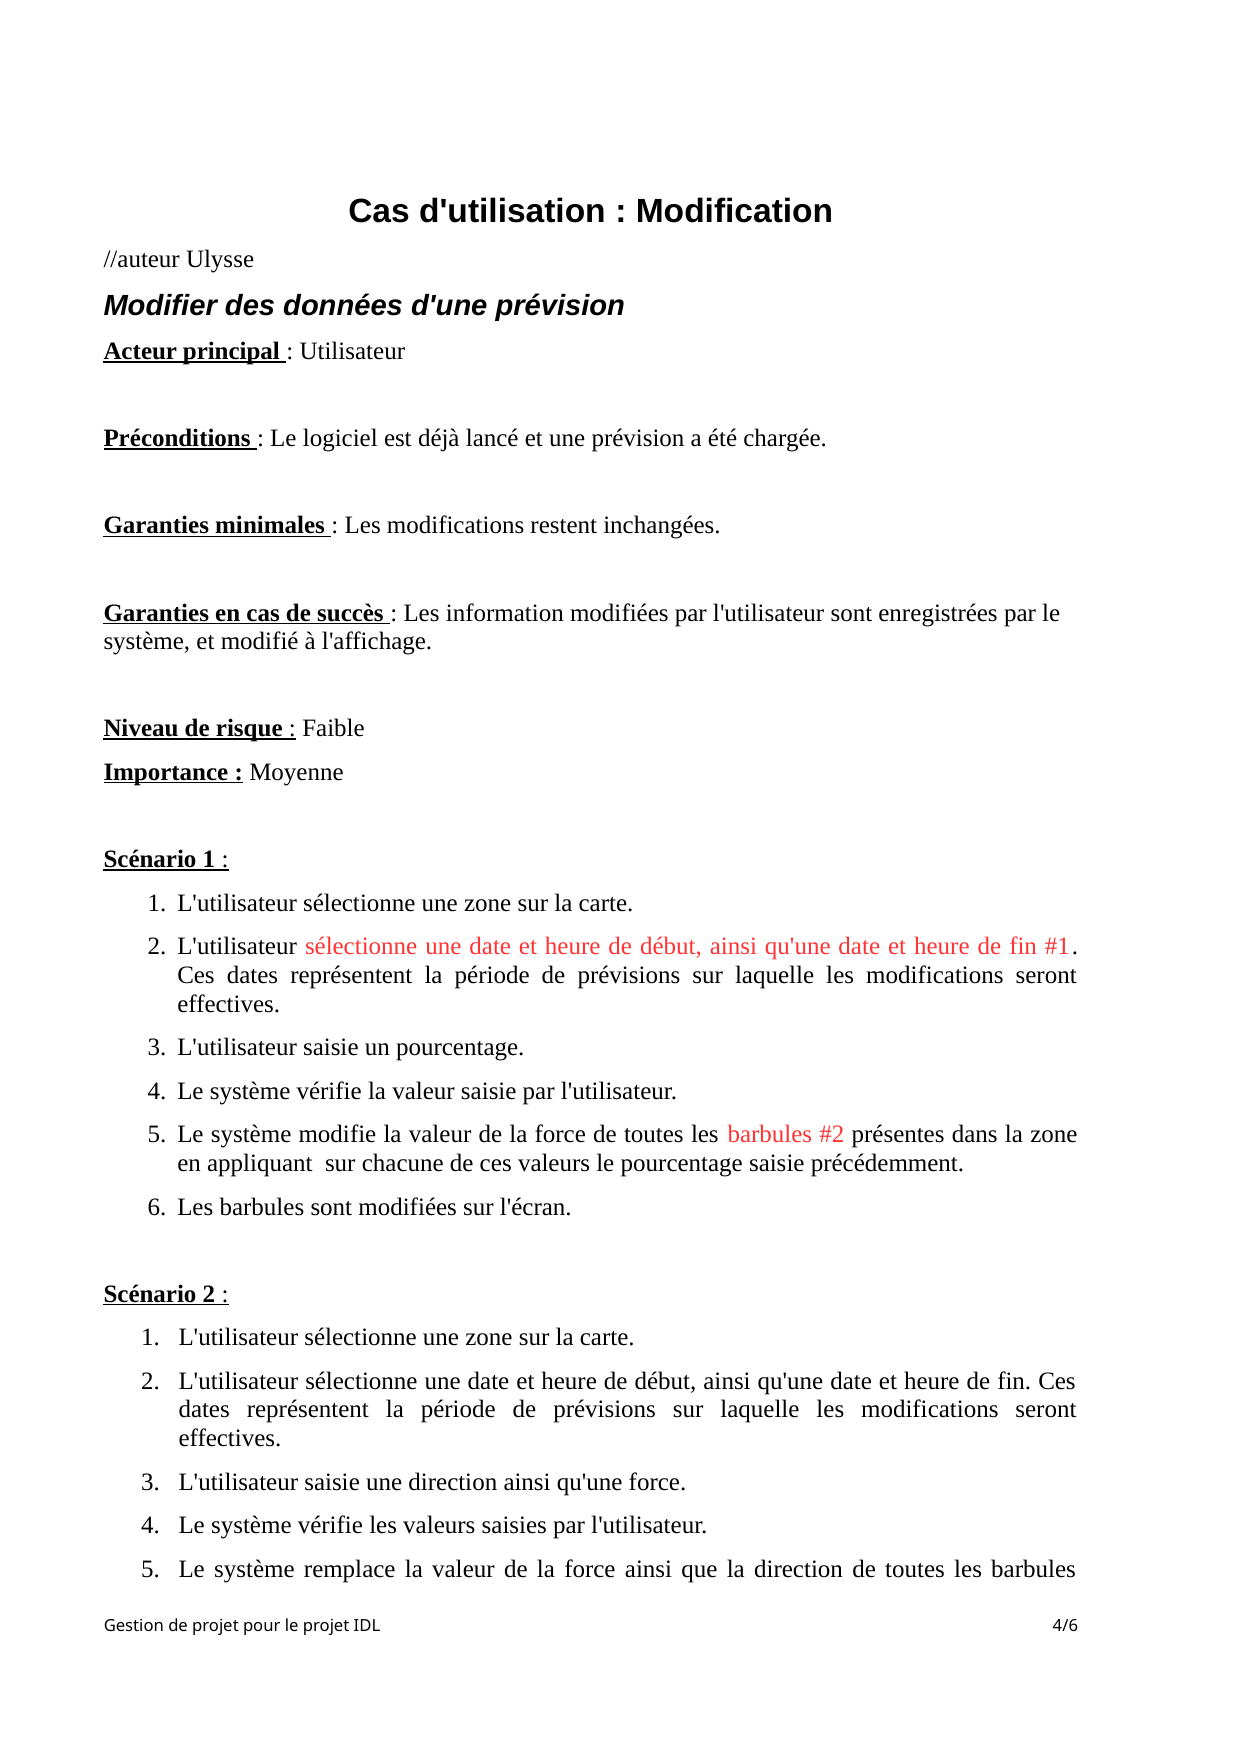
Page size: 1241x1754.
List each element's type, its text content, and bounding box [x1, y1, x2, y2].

subtitle Modifier des données d'une prévision [103, 288, 1078, 322]
list Les barbules sont modifiées sur l'écran. [147, 1192, 1078, 1220]
list Le système remplace la valeur de la force ainsi que la direction de toutes les barbules [141, 1554, 1078, 1583]
subtitle Cas d'utilisation : Modification [103, 191, 1078, 230]
list L'utilisateur sélectionne une date et heure de début, ainsi qu'une date et heure de fin #1. Ces dates représentent la période de prévisions sur laquelle les modifications seront effectives. [147, 931, 1078, 1017]
text Scénario 2 : [103, 1279, 1078, 1307]
list Le système vérifie les valeurs saisies par l'utilisateur. [141, 1510, 1078, 1539]
text Garanties minimales : Les modifications restent inchangées. [103, 511, 1078, 539]
text Niveau de risque : Faible [103, 713, 1078, 742]
list L'utilisateur sélectionne une zone sur la carte. [141, 1322, 1078, 1351]
list Le système vérifie la valeur saisie par l'utilisateur. [147, 1076, 1078, 1104]
list L'utilisateur sélectionne une zone sur la carte. [147, 888, 1078, 916]
text Scénario 1 : [103, 844, 1078, 873]
text Préconditions : Le logiciel est déjà lancé et une prévision a été chargée. [103, 423, 1078, 452]
text //auteur Ulysse [103, 244, 1078, 273]
text Garanties en cas de succès : Les information modifiées par l'utilisateur sont enregistrées par le système, et modifié à l'affichage. [103, 598, 1078, 655]
text Acteur principal : Utilisateur [103, 336, 1078, 365]
list L'utilisateur sélectionne une date et heure de début, ainsi qu'une date et heure de fin. Ces dates représentent la période de prévisions sur laquelle les modifications seront effectives. [141, 1366, 1078, 1452]
text Importance : Moyenne [103, 757, 1078, 786]
list L'utilisateur saisie un pourcentage. [147, 1032, 1078, 1061]
list L'utilisateur saisie une direction ainsi qu'une force. [141, 1467, 1078, 1496]
list Le système modifie la valeur de la force de toutes les barbules #2 présentes dans la zone en appliquant sur chacune de ces valeurs le pourcentage saisie précédemment. [147, 1119, 1078, 1177]
